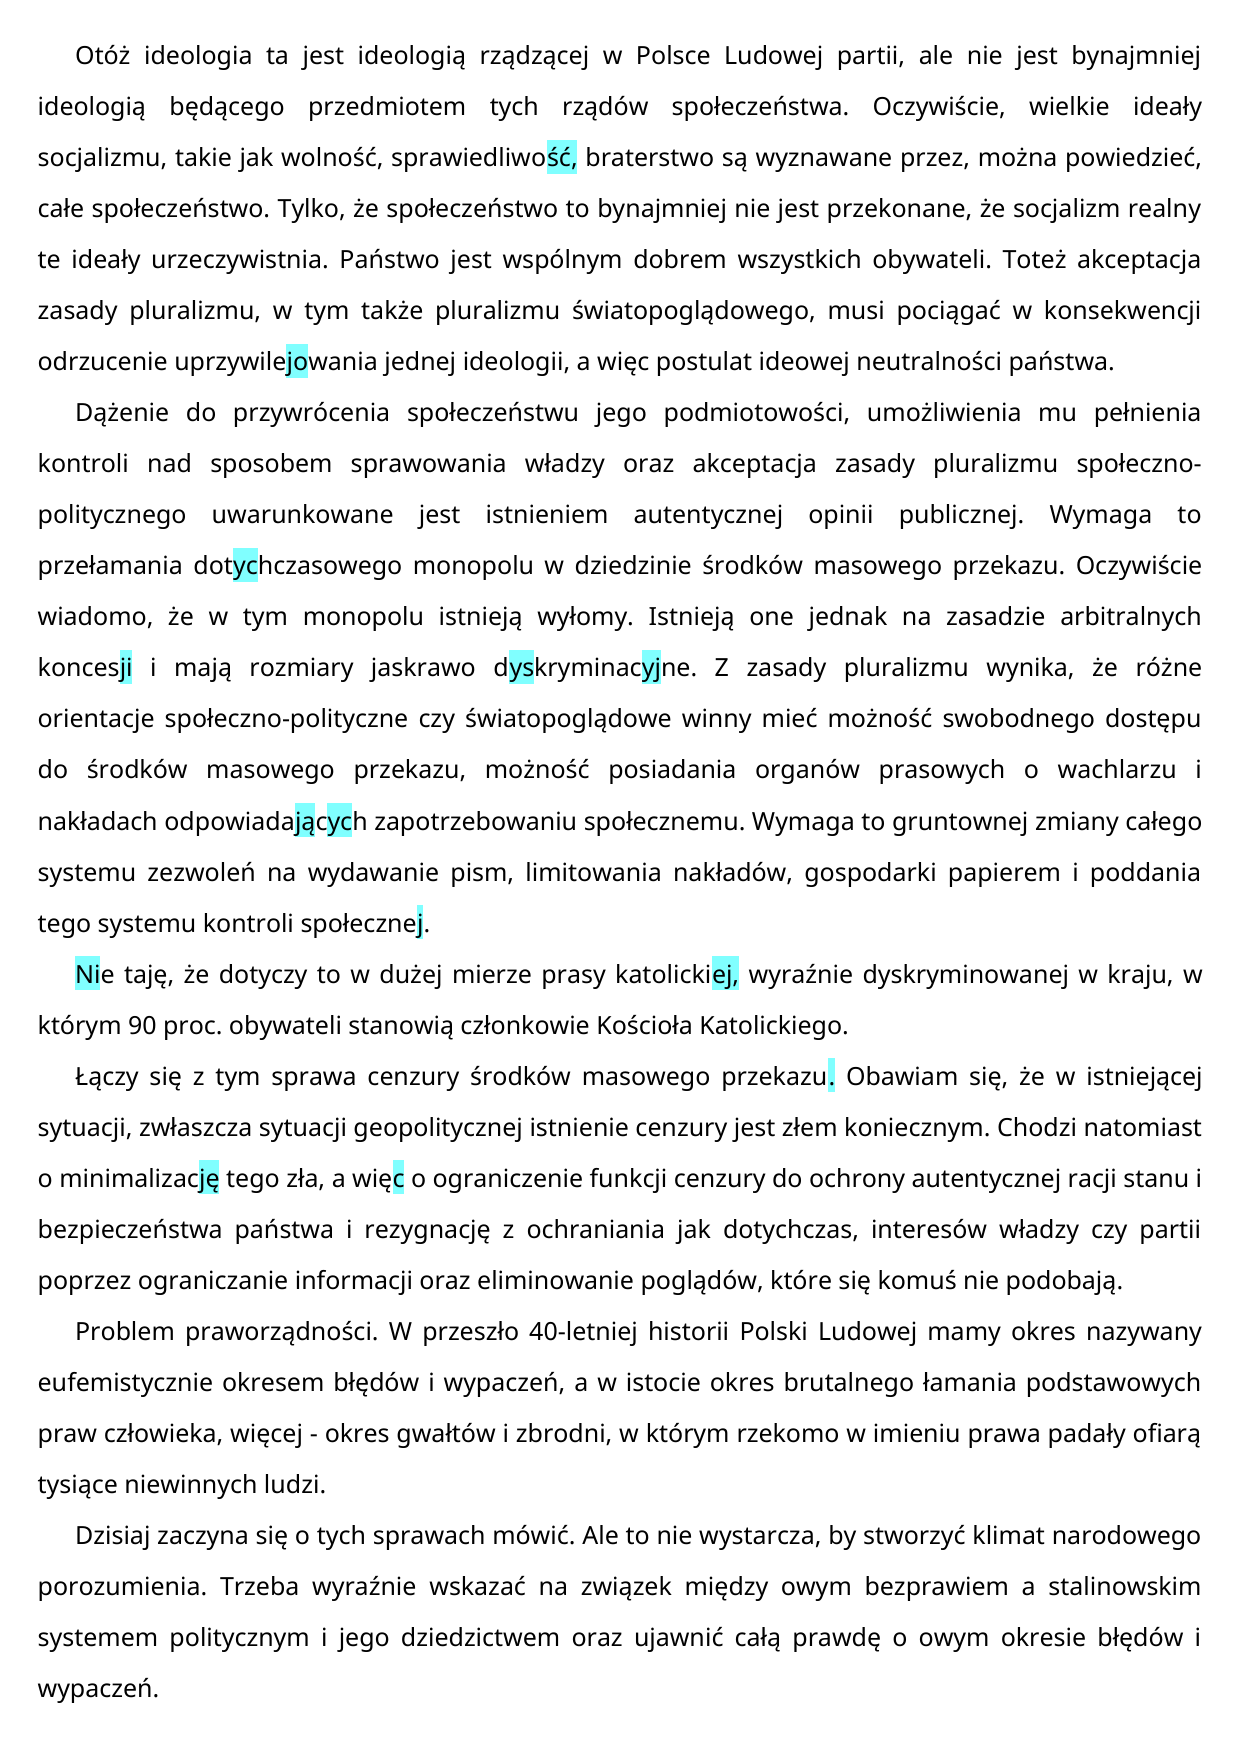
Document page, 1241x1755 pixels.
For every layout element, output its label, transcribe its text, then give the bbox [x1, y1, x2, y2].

text Dzisiaj zaczyna się o tych sprawach mówić. Ale to nie wystarcza, by stworzyć klimat narodowego porozumienia. Trzeba wyraźnie wskazać na związek między owym bezprawiem a stalinowskim systemem politycznym i jego dziedzictwem oraz ujawnić całą prawdę o owym okresie błędów i wypaczeń. [37, 1518, 1203, 1705]
text Problem praworządności. W przeszło 40-letniej historii Polski Ludowej mamy okres nazywany eufemistycznie okresem błędów i wypaczeń, a w istocie okres brutalnego łamania podstawowych praw człowieka, więcej - okres gwałtów i zbrodni, w którym rzekomo w imieniu prawa padały ofiarą tysiące niewinnych ludzi. [37, 1313, 1203, 1501]
text Łączy się z tym sprawa cenzury środków masowego przekazu. Obawiam się, że w istniejącej sytuacji, zwłaszcza sytuacji geopolitycznej istnienie cenzury jest złem koniecznym. Chodzi natomiast o minimalizację tego zła, a więc o ograniczenie funkcji cenzury do ochrony autentycznej racji stanu i bezpieczeństwa państwa i rezygnację z ochraniania jak dotychczas, interesów władzy czy partii poprzez ograniczanie informacji oraz eliminowanie poglądów, które się komuś nie podobają. [37, 1058, 1203, 1297]
text Dążenie do przywrócenia społeczeństwu jego podmiotowości, umożliwienia mu pełnienia kontroli nad sposobem sprawowania władzy oraz akceptacja zasady pluralizmu społeczno-politycznego uwarunkowane jest istnieniem autentycznej opinii publicznej. Wymaga to przełamania dotychczasowego monopolu w dziedzinie środków masowego przekazu. Oczywiście wiadomo, że w tym monopolu istnieją wyłomy. Istnieją one jednak na zasadzie arbitralnych koncesji i mają rozmiary jaskrawo dyskryminacyjne. Z zasady pluralizmu wynika, że różne orientacje społeczno-polityczne czy światopoglądowe winny mieć możność swobodnego dostępu do środków masowego przekazu, możność posiadania organów prasowych o wachlarzu i nakładach odpowiadających zapotrzebowaniu społecznemu. Wymaga to gruntownej zmiany całego systemu zezwoleń na wydawanie pism, limitowania nakładów, gospodarki papierem i poddania tego systemu kontroli społecznej. [37, 395, 1203, 939]
text Nie taję, że dotyczy to w dużej mierze prasy katolickiej, wyraźnie dyskryminowanej w kraju, w którym 90 proc. obywateli stanowią członkowie Kościoła Katolickiego. [37, 956, 1203, 1041]
text Otóż ideologia ta jest ideologią rządzącej w Polsce Ludowej partii, ale nie jest bynajmniej ideologią będącego przedmiotem tych rządów społeczeństwa. Oczywiście, wielkie ideały socjalizmu, takie jak wolność, sprawiedliwość, braterstwo są wyznawane przez, można powiedzieć, całe społeczeństwo. Tylko, że społeczeństwo to bynajmniej nie jest przekonane, że socjalizm realny te ideały urzeczywistnia. Państwo jest wspólnym dobrem wszystkich obywateli. Toteż akceptacja zasady pluralizmu, w tym także pluralizmu światopoglądowego, musi pociągać w konsekwencji odrzucenie uprzywilejowania jednej ideologii, a więc postulat ideowej neutralności państwa. [37, 37, 1203, 378]
